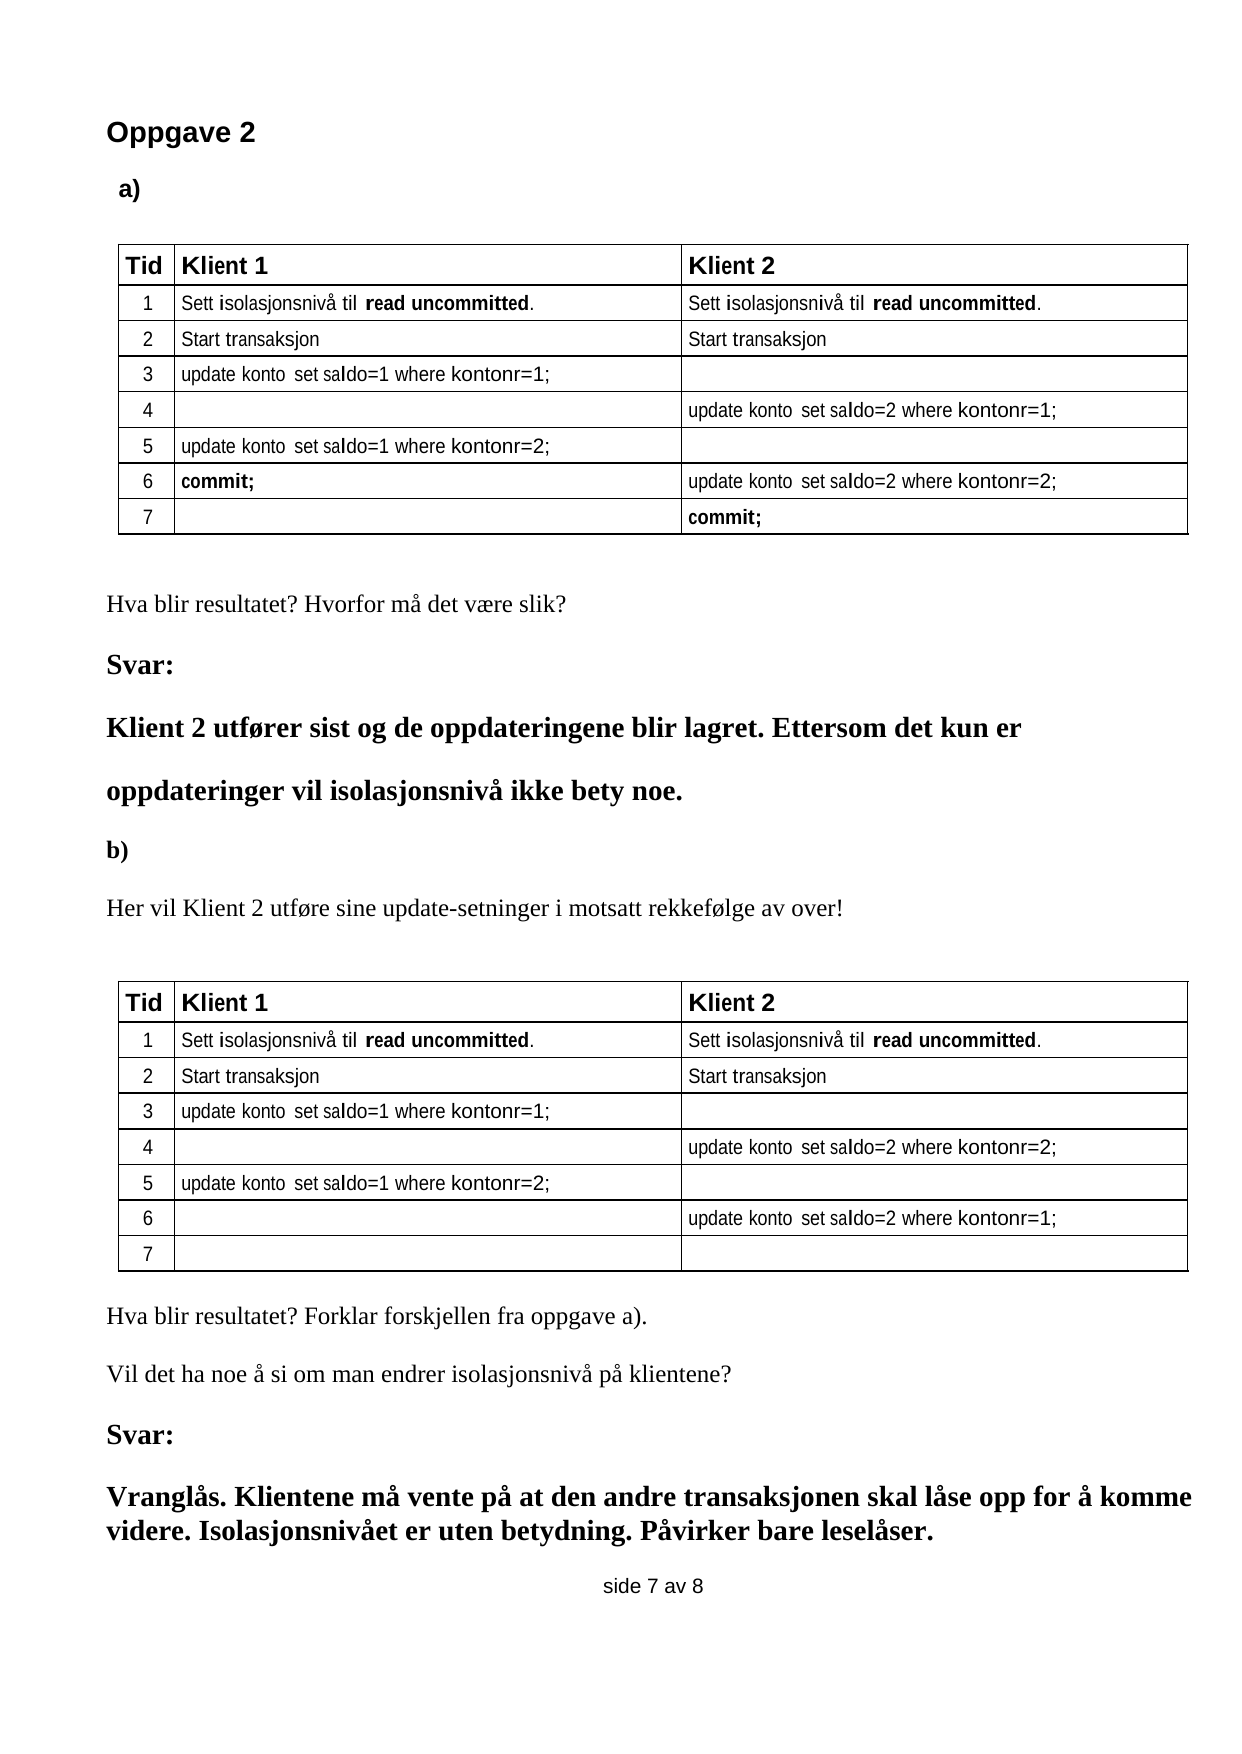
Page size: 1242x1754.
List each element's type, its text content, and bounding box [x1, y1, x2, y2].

table_cell 1 [119, 1023, 174, 1057]
text Svar: [106, 647, 1200, 681]
table_cell [682, 1236, 1187, 1270]
table_cell Sett isolasjonsnivå til read uncommitted. [682, 1023, 1187, 1057]
table_cell 4 [119, 1130, 174, 1163]
table_cell [175, 1236, 681, 1270]
table_cell 2 [119, 321, 174, 355]
table_cell [682, 428, 1187, 462]
table_cell [175, 392, 681, 426]
table_header Tid [119, 245, 174, 284]
table_cell Sett isolasjonsnivå til read uncommitted. [175, 1023, 681, 1057]
table_cell Sett isolasjonsnivå til read uncommitted. [175, 286, 681, 319]
table_cell commit; [175, 464, 681, 498]
table_cell Start transaksjon [682, 321, 1187, 355]
table_cell update konto set saldo=1 where kontonr=2; [175, 1165, 681, 1199]
table_cell update konto set saldo=2 where kontonr=2; [682, 464, 1187, 498]
table_cell [682, 1165, 1187, 1199]
table_cell 3 [119, 357, 174, 391]
text Svar: [106, 1417, 1200, 1450]
table_header Klient 2 [682, 982, 1187, 1021]
table_cell Start transaksjon [175, 321, 681, 355]
table_cell [175, 1201, 681, 1235]
text a) [118, 173, 1202, 202]
table_cell 2 [119, 1058, 174, 1092]
table_header Klient 1 [175, 245, 681, 284]
table_cell Sett isolasjonsnivå til read uncommitted. [682, 286, 1187, 319]
table_cell update konto set saldo=1 where kontonr=1; [175, 357, 681, 391]
table_cell update konto set saldo=1 where kontonr=2; [175, 428, 681, 462]
table_cell 7 [119, 1236, 174, 1270]
table_header Klient 2 [682, 245, 1187, 284]
table_cell 7 [119, 499, 174, 533]
table_cell 5 [119, 428, 174, 462]
table_cell [175, 1130, 681, 1163]
table_cell commit; [682, 499, 1187, 533]
text Vil det ha noe å si om man endrer isolasjonsnivå på klientene? [106, 1359, 1200, 1388]
table_cell update konto set saldo=1 where kontonr=1; [175, 1094, 681, 1128]
table_cell update konto set saldo=2 where kontonr=1; [682, 392, 1187, 426]
table_cell 6 [119, 464, 174, 498]
table_cell [682, 1094, 1187, 1128]
text oppdateringer vil isolasjonsnivå ikke bety noe. [106, 773, 1200, 806]
table_cell 4 [119, 392, 174, 426]
table_cell 3 [119, 1094, 174, 1128]
table_cell Start transaksjon [682, 1058, 1187, 1092]
text Oppgave 2 [106, 115, 1202, 148]
table_cell [175, 499, 681, 533]
text Hva blir resultatet? Hvorfor må det være slik? [106, 589, 1200, 618]
text Klient 2 utfører sist og de oppdateringene blir lagret. Ettersom det kun er [106, 710, 1200, 744]
text Her vil Klient 2 utføre sine update-setninger i motsatt rekkefølge av over! [106, 893, 1200, 922]
text Hva blir resultatet? Forklar forskjellen fra oppgave a). [106, 1301, 1200, 1330]
table_cell update konto set saldo=2 where kontonr=1; [682, 1201, 1187, 1235]
table_header Tid [119, 982, 174, 1021]
table_cell 6 [119, 1201, 174, 1235]
table_header Klient 1 [175, 982, 681, 1021]
table_cell 1 [119, 286, 174, 319]
table_cell [682, 357, 1187, 391]
text Vranglås. Klientene må vente på at den andre transaksjonen skal låse opp for å komme videre. Isolasjonsnivået er uten betydning. Påvirker bare leselåser. [106, 1479, 1200, 1547]
text b) [106, 836, 1200, 864]
table_cell 5 [119, 1165, 174, 1199]
table_cell Start transaksjon [175, 1058, 681, 1092]
table_cell update konto set saldo=2 where kontonr=2; [682, 1130, 1187, 1163]
